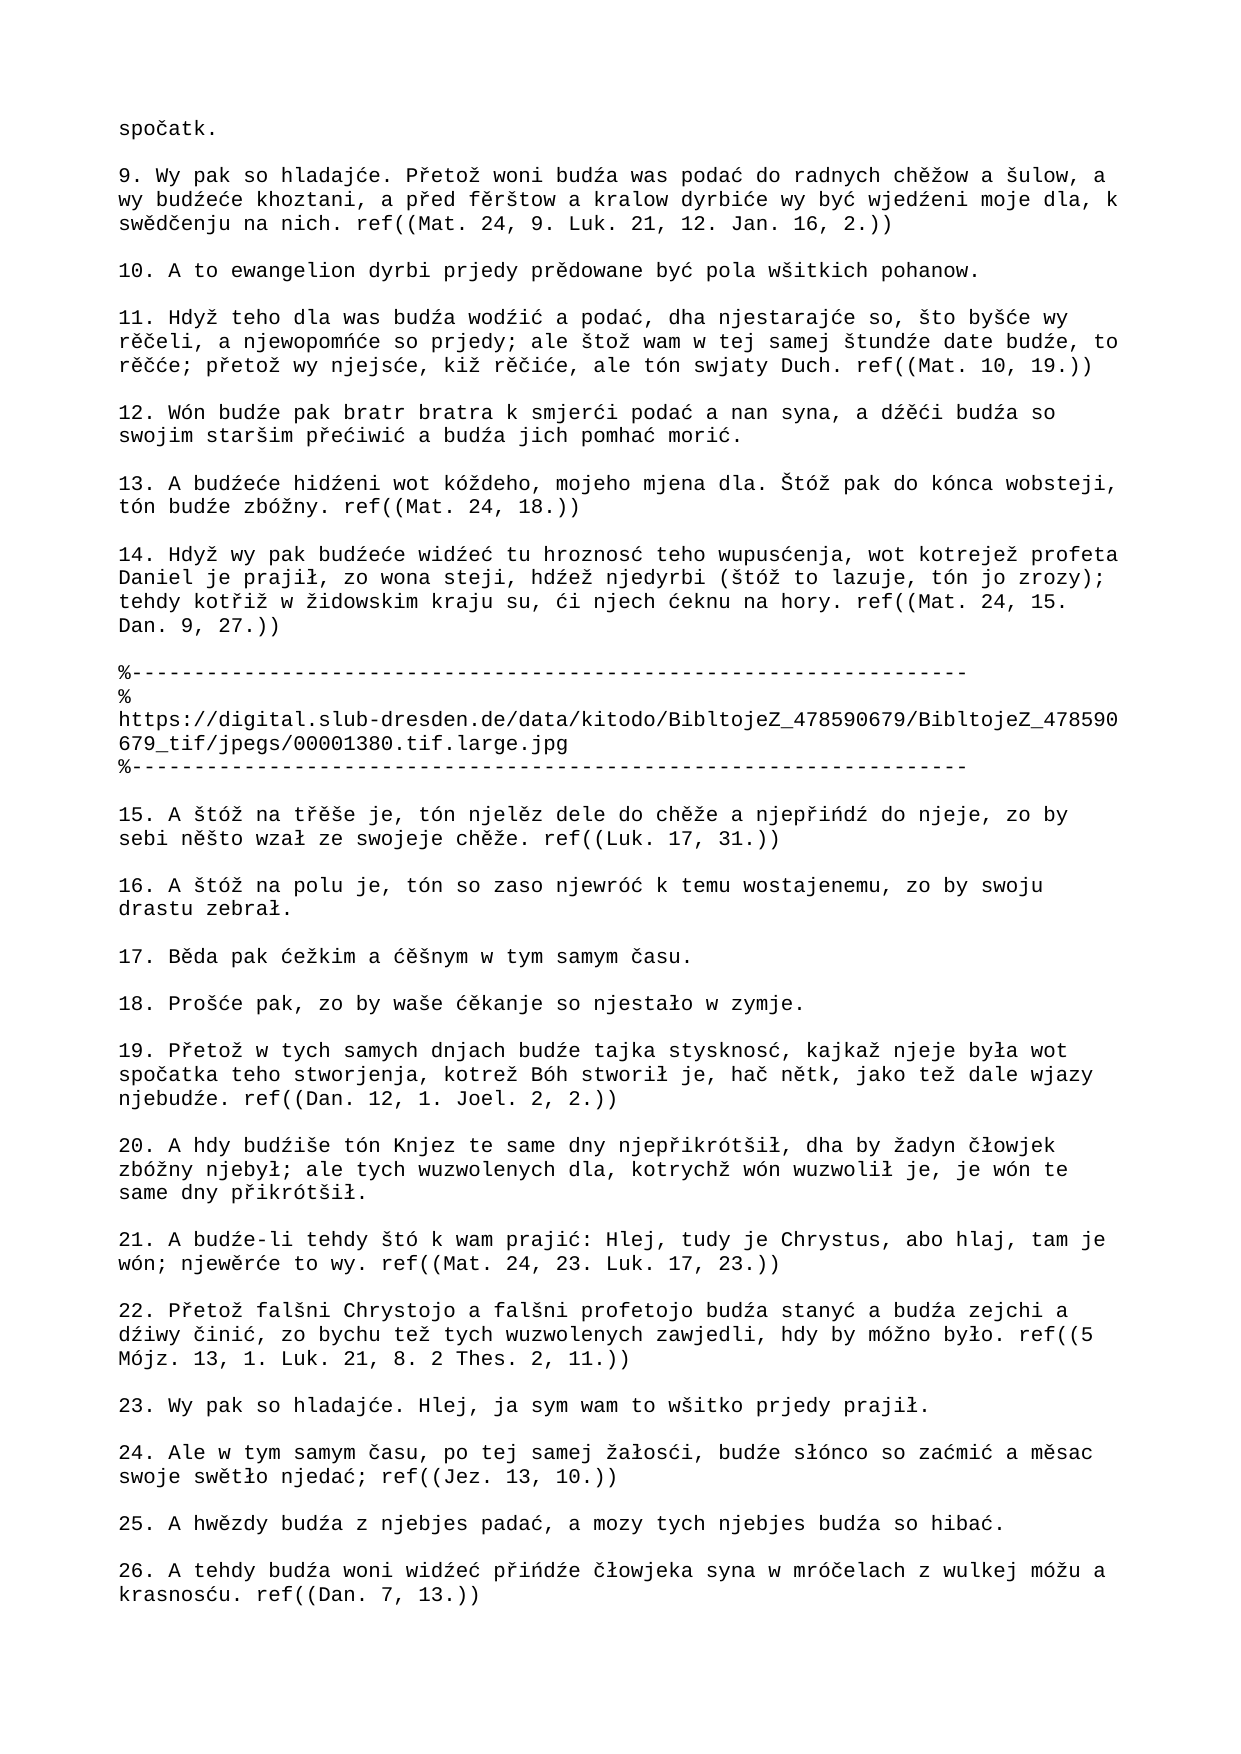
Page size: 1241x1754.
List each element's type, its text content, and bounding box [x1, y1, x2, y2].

text 18. Prošće pak, zo by waše ćěkanje so njestało w zymje. [118, 993, 1122, 1017]
text 9. Wy pak so hladajće. Přetož woni budźa was podać do radnych chěžow a šulow, a wy budźeće khoztani, a před fěrštow a kralow dyrbiće wy być wjedźeni moje dla, k swědčenju na nich. ref((Mat. 24, 9. Luk. 21, 12. Jan. 16, 2.)) [118, 165, 1122, 236]
text 13. A budźeće hidźeni wot kóždeho, mojeho mjena dla. Štóž pak do kónca wobsteji, tón budźe zbóžny. ref((Mat. 24, 18.)) [118, 473, 1122, 520]
text 15. A štóž na třěše je, tón njelěz dele do chěže a njepřińdź do njeje, zo by sebi něšto wzał ze swojeje chěže. ref((Luk. 17, 31.)) [118, 804, 1122, 851]
text 20. A hdy budźiše tón Knjez te same dny njepřikrótšił, dha by žadyn čłowjek zbóžny njebył; ale tych wuzwolenych dla, kotrychž wón wuzwolił je, je wón te same dny přikrótšił. [118, 1135, 1122, 1206]
text 26. A tehdy budźa woni widźeć přińdźe čłowjeka syna w mróčelach z wulkej móžu a krasnosću. ref((Dan. 7, 13.)) [118, 1561, 1122, 1608]
text 12. Wón budźe pak bratr bratra k smjerći podać a nan syna, a dźěći budźa so swojim staršim přećiwić a budźa jich pomhać morić. [118, 402, 1122, 449]
text 19. Přetož w tych samych dnjach budźe tajka stysknosć, kajkaž njeje była wot spočatka teho stworjenja, kotrež Bóh stworił je, hač nětk, jako tež dale wjazy njebudźe. ref((Dan. 12, 1. Joel. 2, 2.)) [118, 1040, 1122, 1111]
text 11. Hdyž teho dla was budźa wodźić a podać, dha njestarajće so, što byšće wy rěčeli, a njewopomńće so prjedy; ale štož wam w tej samej štundźe date budźe, to rěčće; přetož wy njejsće, kiž rěčiće, ale tón swjaty Duch. ref((Mat. 10, 19.)) [118, 307, 1122, 378]
text 22. Přetož falšni Chrystojo a falšni profetojo budźa stanyć a budźa zejchi a dźiwy činić, zo bychu tež tych wuzwolenych zawjedli, hdy by móžno było. ref((5 Mójz. 13, 1. Luk. 21, 8. 2 Thes. 2, 11.)) [118, 1300, 1122, 1371]
text 23. Wy pak so hladajće. Hlej, ja sym wam to wšitko prjedy prajił. [118, 1395, 1122, 1419]
text 10. A to ewangelion dyrbi prjedy prědowane być pola wšitkich pohanow. [118, 260, 1122, 284]
text 14. Hdyž wy pak budźeće widźeć tu hroznosć teho wupusćenja, wot kotrejež profeta Daniel je prajił, zo wona steji, hdźež njedyrbi (štóž to lazuje, tón jo zrozy); tehdy kotřiž w židowskim kraju su, ći njech ćeknu na hory. ref((Mat. 24, 15. Dan. 9, 27.)) [118, 544, 1122, 638]
text 24. Ale w tym samym času, po tej samej žałosći, budźe słónco so zaćmić a měsac swoje swětło njedać; ref((Jez. 13, 10.)) [118, 1442, 1122, 1489]
text % https://digital.slub-dresden.de/data/kitodo/BibltojeZ_478590679/BibltojeZ_478590679_tif/jpegs/00001380.tif.large.jpg %------------------------------------------------------------------- [118, 686, 1122, 780]
text 21. A budźe-li tehdy štó k wam prajić: Hlej, tudy je Chrystus, abo hlaj, tam je wón; njewěrće to wy. ref((Mat. 24, 23. Luk. 17, 23.)) [118, 1229, 1122, 1277]
text 17. Běda pak ćežkim a ćěšnym w tym samym času. [118, 946, 1122, 969]
text %------------------------------------------------------------------- [118, 662, 1122, 686]
text spočatk. [118, 118, 1122, 142]
text 16. A štóž na polu je, tón so zaso njewróć k temu wostajenemu, zo by swoju drastu zebrał. [118, 875, 1122, 922]
text 25. A hwězdy budźa z njebjes padać, a mozy tych njebjes budźa so hibać. [118, 1513, 1122, 1537]
